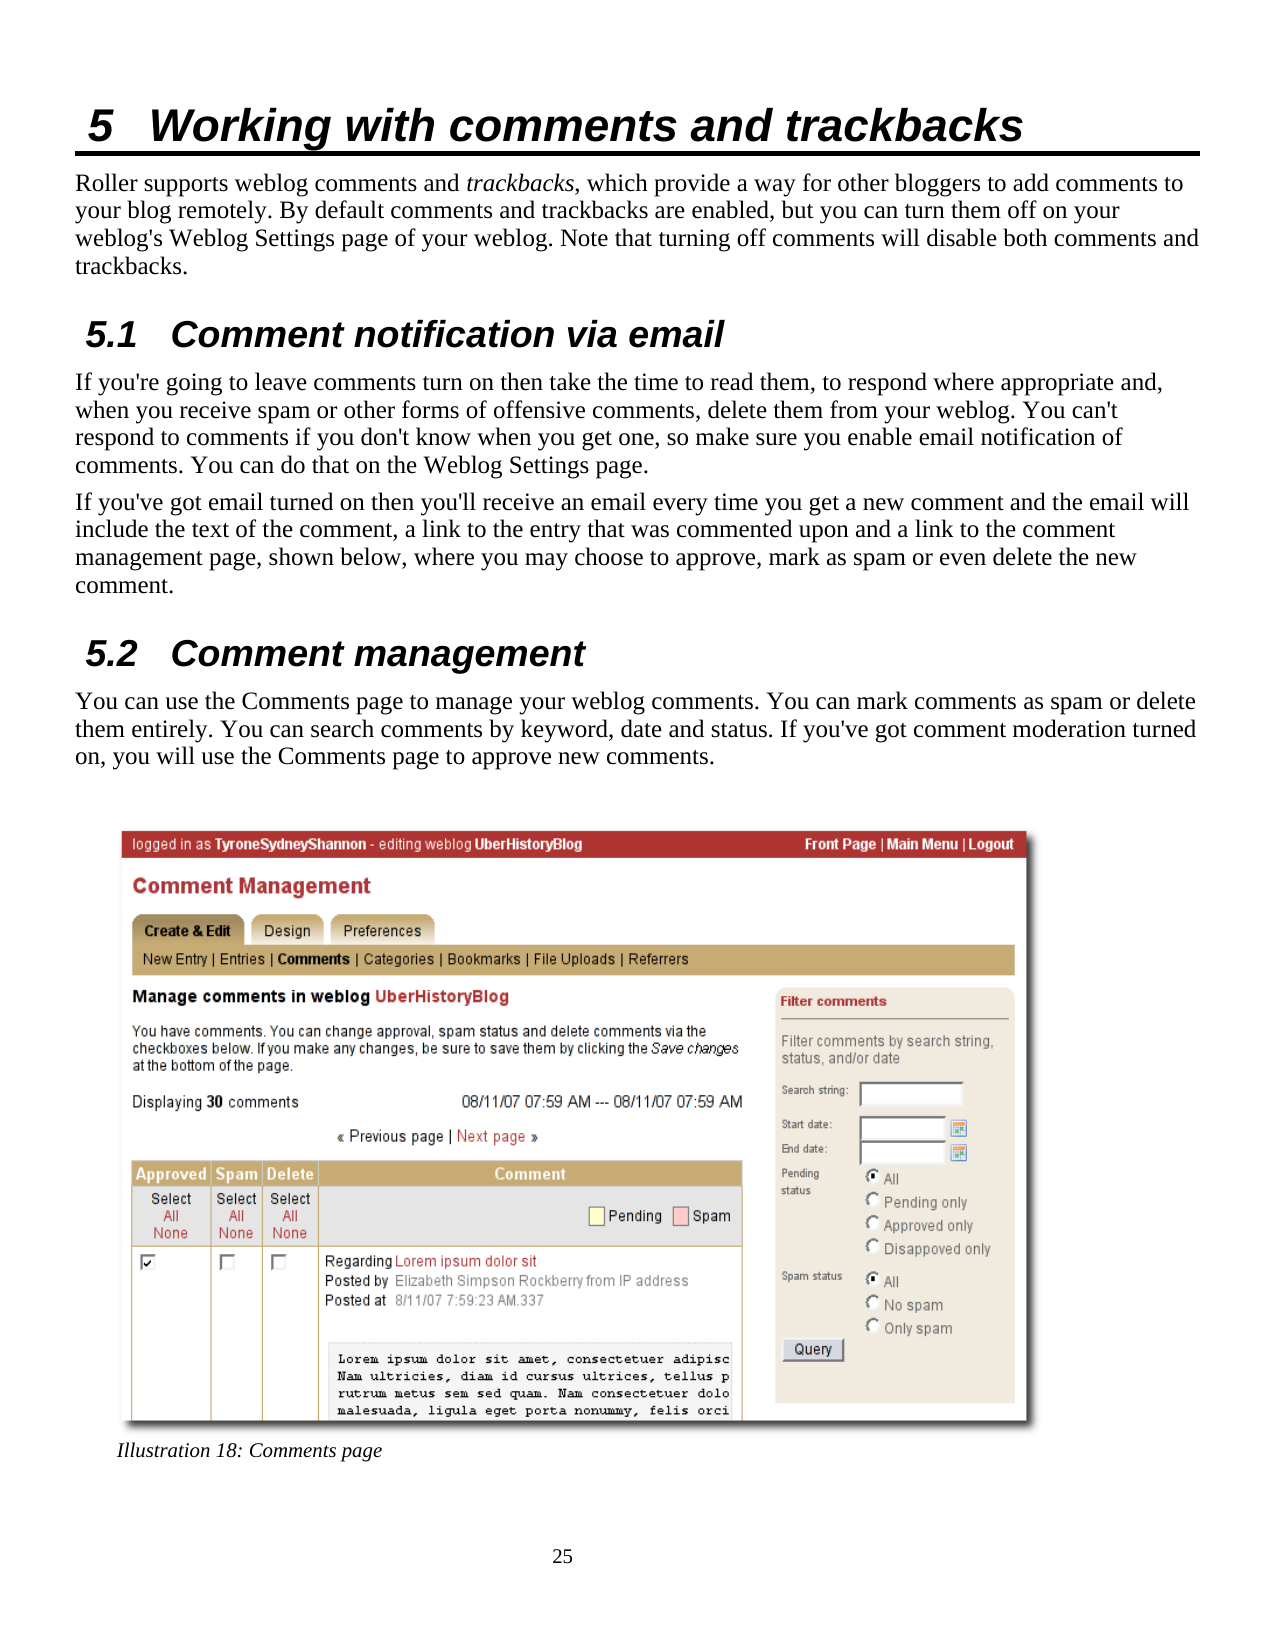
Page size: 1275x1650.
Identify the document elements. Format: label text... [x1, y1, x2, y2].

text Illustration 18: Comments page [117, 1439, 1043, 1462]
text If you're going to leave comments turn on then take the time to read them, to respond where appropriate and, when you receive spam or other forms of offensive comments, delete them from your weblog. You can't respond to comments if you don't know when you get one, so make sure you enable email notification of comments. You can do that on the Weblog Settings page. [75, 368, 1200, 479]
subtitle Comment notification via email [75, 314, 1200, 356]
text Roller supports weblog comments and trackbacks, which provide a way for other bloggers to add comments to your blog remotely. By default comments and trackbacks are enabled, but you can turn them off on your weblog's Weblog Settings page of your weblog. Note that turning off comments will disable both comments and trackbacks. [75, 169, 1200, 280]
text If you've got email turned on then you'll receive an email every time you get a new comment and the email will include the text of the comment, a link to the entry that was commented upon and a link to the comment management page, shown below, where you may choose to approve, mark as spam or even delete the new comment. [75, 488, 1200, 599]
picture [116, 825, 1043, 1439]
text You can use the Comments page to manage your weblog comments. You can mark comments as spam or delete them entirely. You can search comments by keyword, date and status. If you've got comment moderation turned on, you will use the Comments page to approve new comments. [75, 687, 1200, 770]
subtitle Working with comments and trackbacks [75, 100, 1200, 151]
subtitle Comment management [75, 633, 1200, 674]
